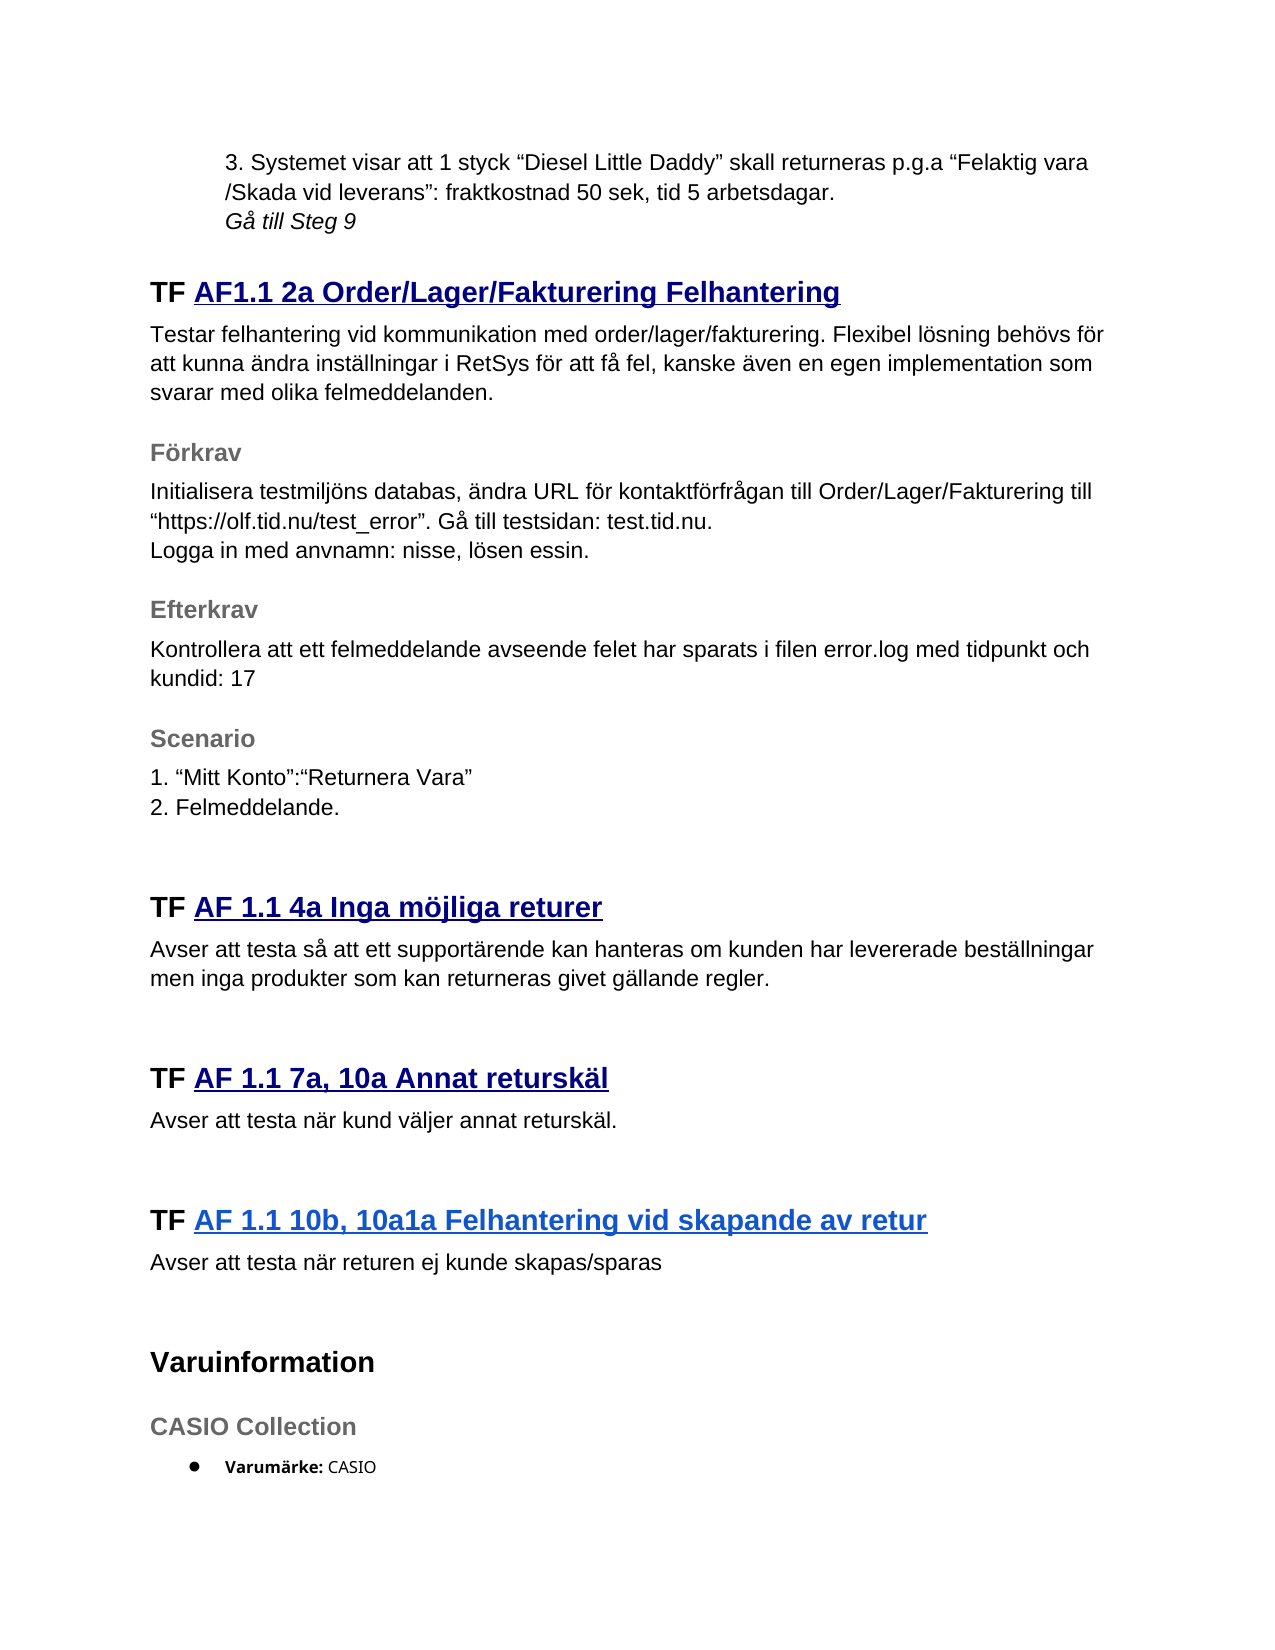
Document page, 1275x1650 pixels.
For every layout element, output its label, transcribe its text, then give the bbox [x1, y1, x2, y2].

subtitle CASIO Collection [150, 1413, 1125, 1441]
subtitle Förkrav [150, 439, 1125, 467]
text Avser att testa när kund väljer annat returskäl. [150, 1108, 1125, 1133]
subtitle Scenario [150, 725, 1125, 753]
subtitle TF AF 1.1 4a Inga möjliga returer [150, 891, 1125, 923]
text 1. “Mitt Konto”:“Returnera Vara” [150, 765, 1125, 791]
text Avser att testa så att ett supportärende kan hanteras om kunden har levererade beställningar men inga produkter som kan returneras givet gällande regler. [150, 936, 1125, 991]
subtitle Varuinformation [150, 1346, 1125, 1379]
text 2. Felmeddelande. [150, 794, 1125, 820]
subtitle Efterkrav [150, 596, 1125, 624]
subtitle TF AF 1.1 7a, 10a Annat returskäl [150, 1062, 1125, 1095]
text Testar felhantering vid kommunikation med order/lager/fakturering. Flexibel lösning behövs för att kunna ändra inställningar i RetSys för att få fel, kanske även en egen implementation som svarar med olika felmeddelanden. [150, 321, 1125, 406]
text 3. Systemet visar att 1 styck “Diesel Little Daddy” skall returneras p.g.a “Felaktig vara /Skada vid leverans”: fraktkostnad 50 sek, tid 5 arbetsdagar. [225, 150, 1125, 205]
subtitle TF AF1.1 2a Order/Lager/Fakturering Felhantering [150, 276, 1125, 308]
text Avser att testa när returen ej kunde skapas/sparas [150, 1250, 1125, 1275]
subtitle TF AF 1.1 10b, 10a1a Felhantering vid skapande av retur [150, 1204, 1125, 1237]
text Gå till Steg 9 [225, 209, 1125, 234]
list Varumärke: CASIO [187, 1453, 1125, 1479]
text Initialisera testmiljöns databas, ändra URL för kontaktförfrågan till Order/Lager/Fakturering till “https://olf.tid.nu/test_error”. Gå till testsidan: test.tid.nu. [150, 479, 1125, 534]
text Logga in med anvnamn: nisse, lösen essin. [150, 538, 1125, 563]
text Kontrollera att ett felmeddelande avseende felet har sparats i filen error.log med tidpunkt och kundid: 17 [150, 637, 1125, 692]
